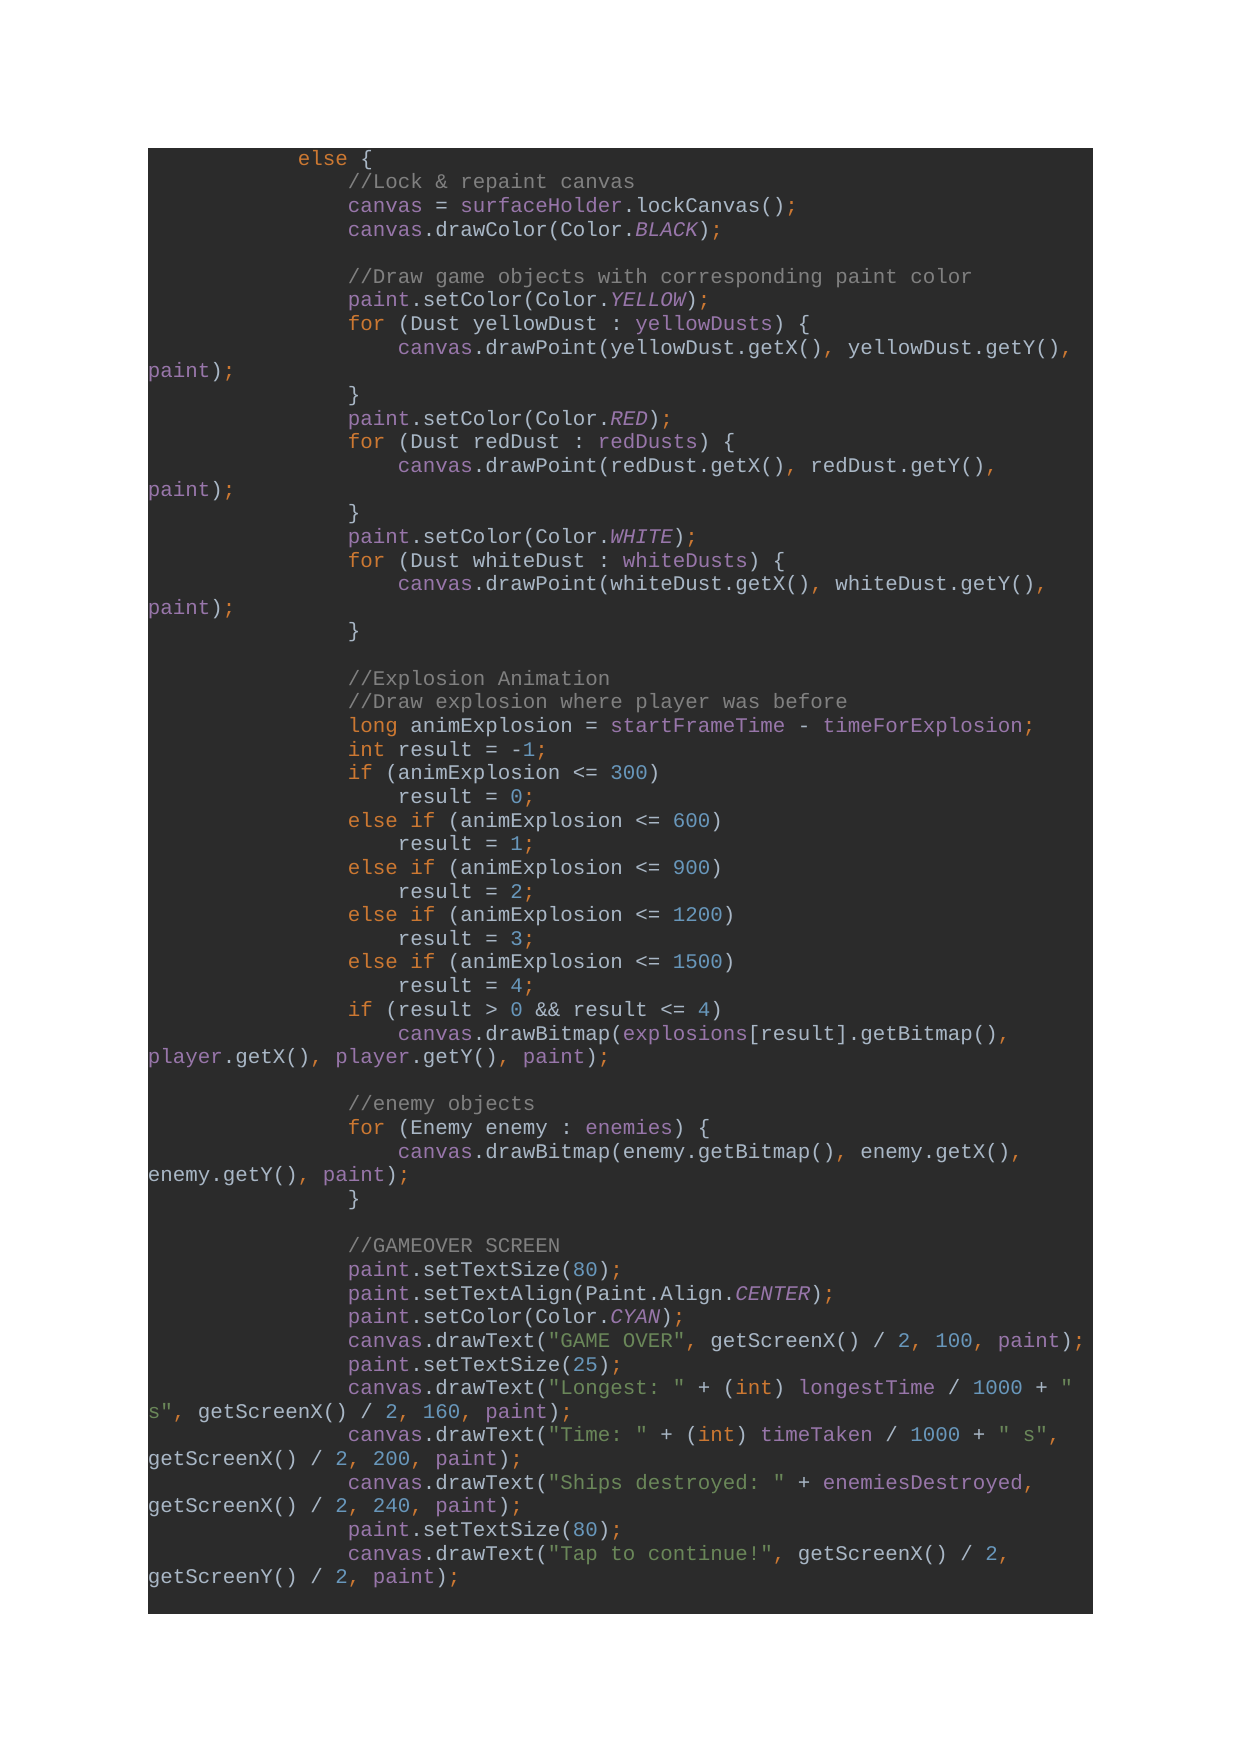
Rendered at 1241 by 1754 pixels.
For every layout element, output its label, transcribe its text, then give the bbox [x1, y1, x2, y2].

text else { //Lock & repaint canvas canvas = surfaceHolder.lockCanvas(); canvas.drawColor(Color.BLACK); //Draw game objects with corresponding paint color paint.setColor(Color.YELLOW); for (Dust yellowDust : yellowDusts) { canvas.drawPoint(yellowDust.getX(), yellowDust.getY(), paint); } paint.setColor(Color.RED); for (Dust redDust : redDusts) { canvas.drawPoint(redDust.getX(), redDust.getY(), paint); } paint.setColor(Color.WHITE); for (Dust whiteDust : whiteDusts) { canvas.drawPoint(whiteDust.getX(), whiteDust.getY(), paint); } //Explosion Animation //Draw explosion where player was before long animExplosion = startFrameTime - timeForExplosion; int result = -1; if (animExplosion <= 300) result = 0; else if (animExplosion <= 600) result = 1; else if (animExplosion <= 900) result = 2; else if (animExplosion <= 1200) result = 3; else if (animExplosion <= 1500) result = 4; if (result > 0 && result <= 4) canvas.drawBitmap(explosions[result].getBitmap(), player.getX(), player.getY(), paint); //enemy objects for (Enemy enemy : enemies) { canvas.drawBitmap(enemy.getBitmap(), enemy.getX(), enemy.getY(), paint); } //GAMEOVER SCREEN paint.setTextSize(80); paint.setTextAlign(Paint.Align.CENTER); paint.setColor(Color.CYAN); canvas.drawText("GAME OVER", getScreenX() / 2, 100, paint); paint.setTextSize(25); canvas.drawText("Longest: " + (int) longestTime / 1000 + " s", getScreenX() / 2, 160, paint); canvas.drawText("Time: " + (int) timeTaken / 1000 + " s", getScreenX() / 2, 200, paint); canvas.drawText("Ships destroyed: " + enemiesDestroyed, getScreenX() / 2, 240, paint); paint.setTextSize(80); canvas.drawText("Tap to continue!", getScreenX() / 2, getScreenY() / 2, paint); [148, 148, 1093, 1614]
